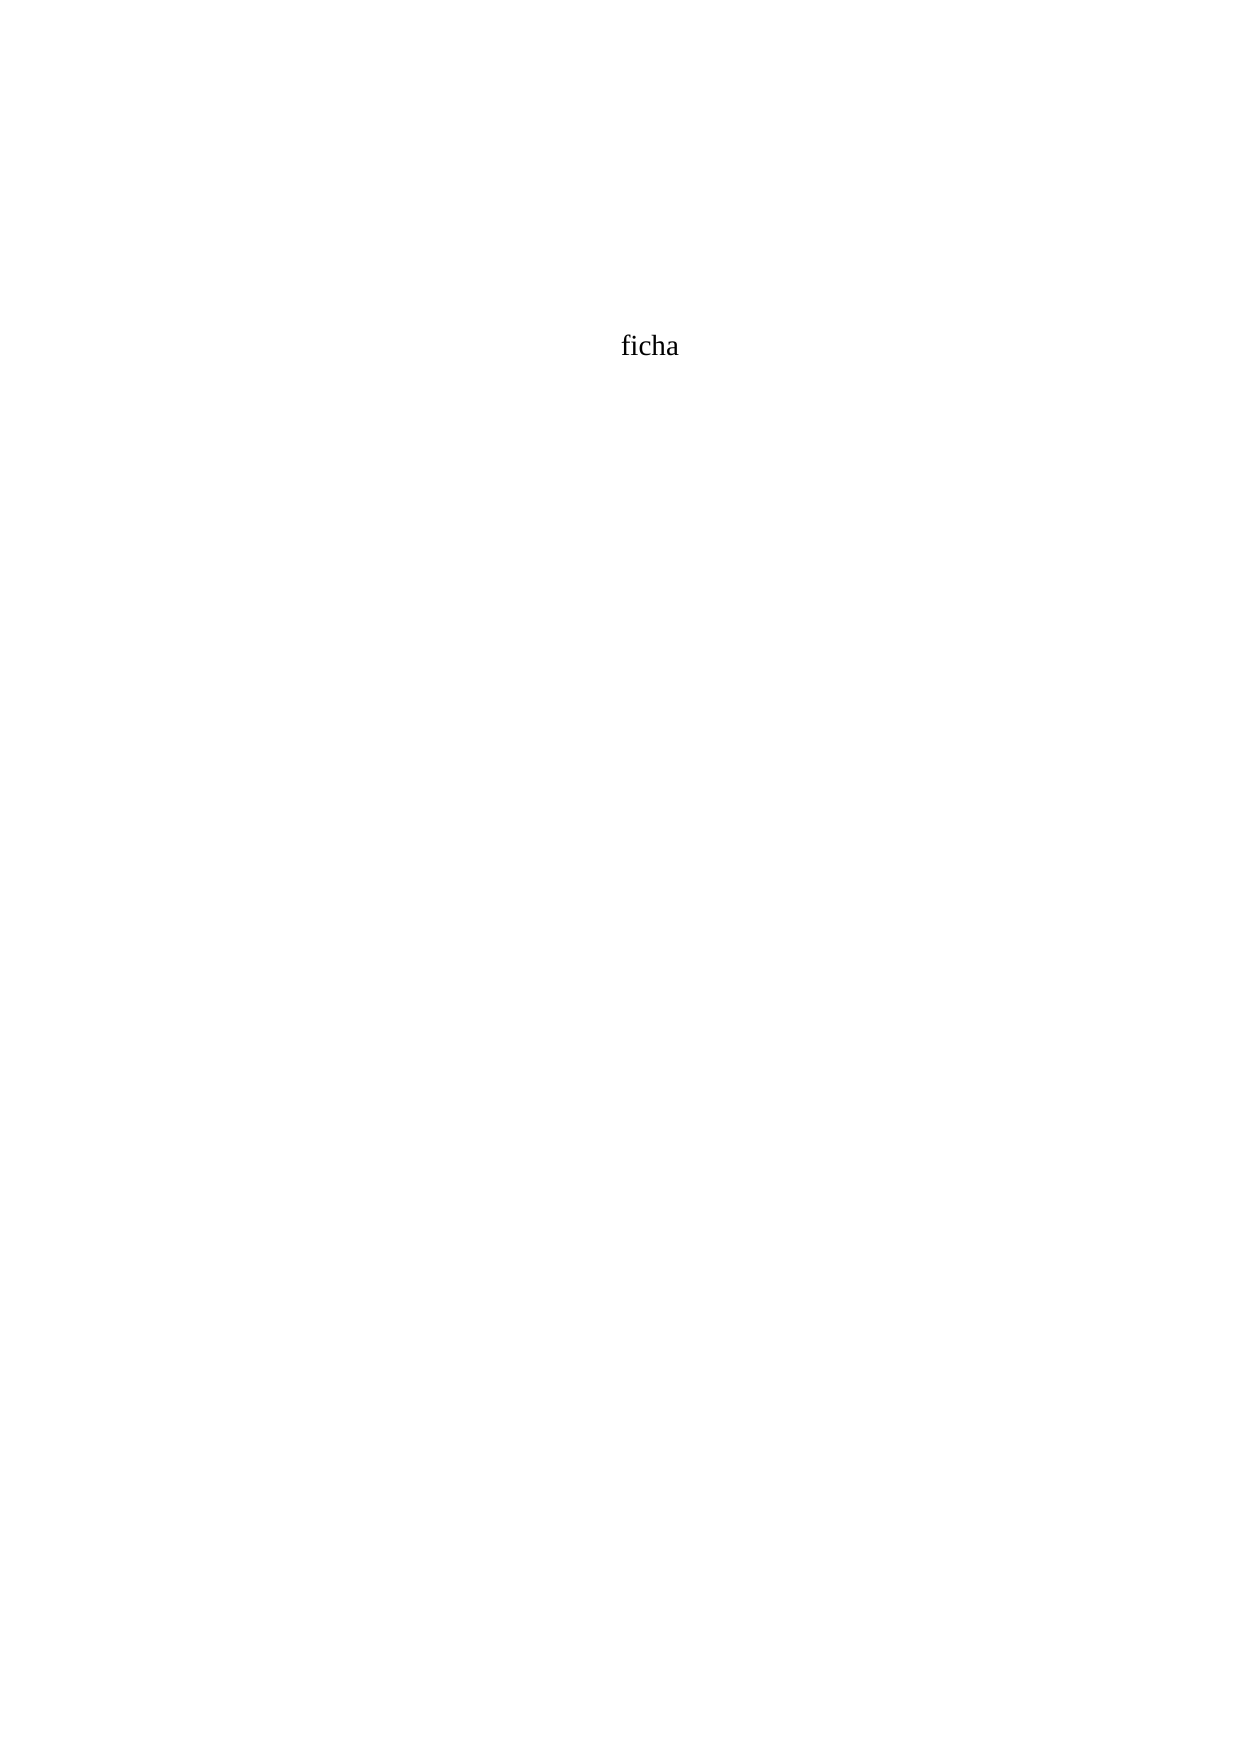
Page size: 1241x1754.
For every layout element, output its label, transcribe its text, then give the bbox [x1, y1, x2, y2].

text ficha [177, 328, 1122, 362]
